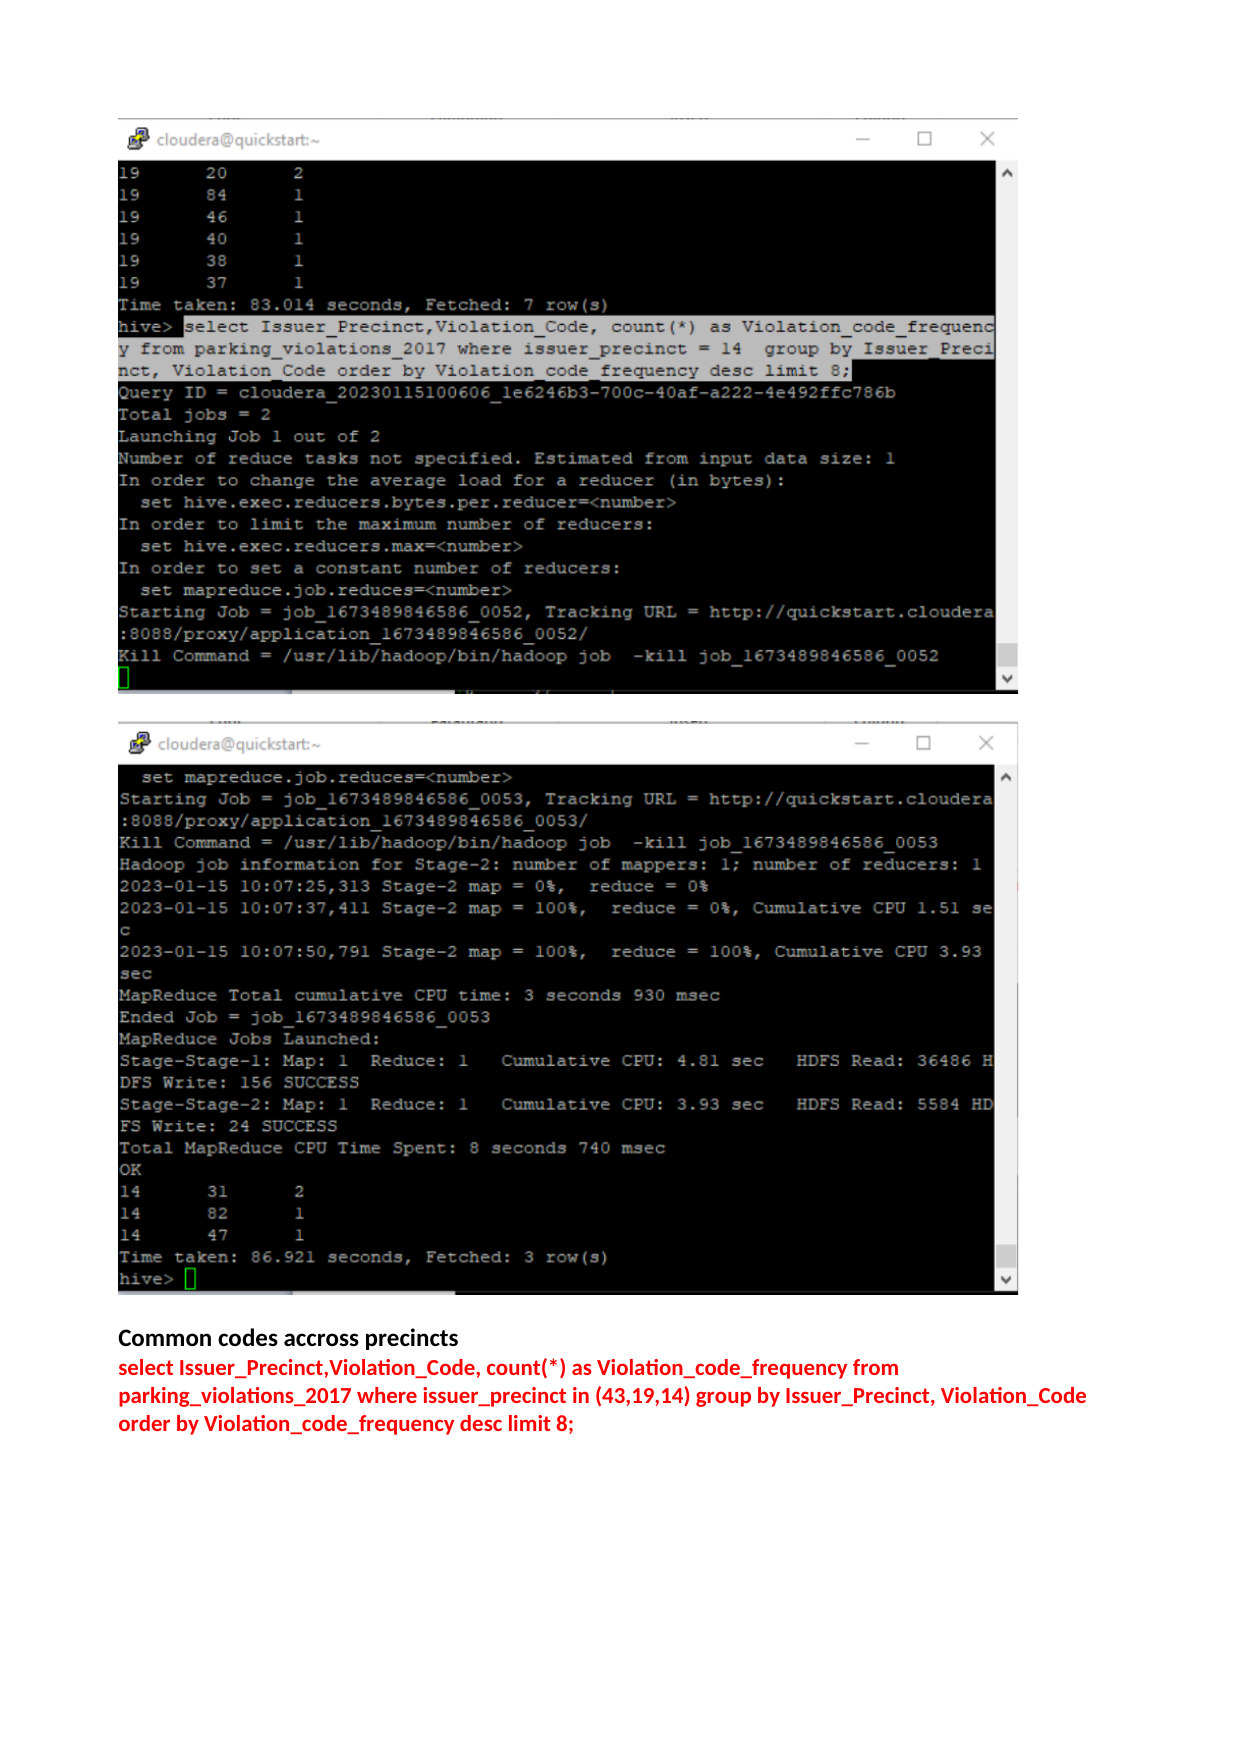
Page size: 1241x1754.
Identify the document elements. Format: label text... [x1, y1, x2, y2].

text select Issuer_Precinct,Violation_Code, count(*) as Violation_code_frequency from parking_violations_2017 where issuer_precinct in (43,19,14) group by Issuer_Precinct, Violation_Code order by Violation_code_frequency desc limit 8; [118, 1353, 1122, 1437]
text Common codes accross precincts [118, 1323, 1122, 1353]
